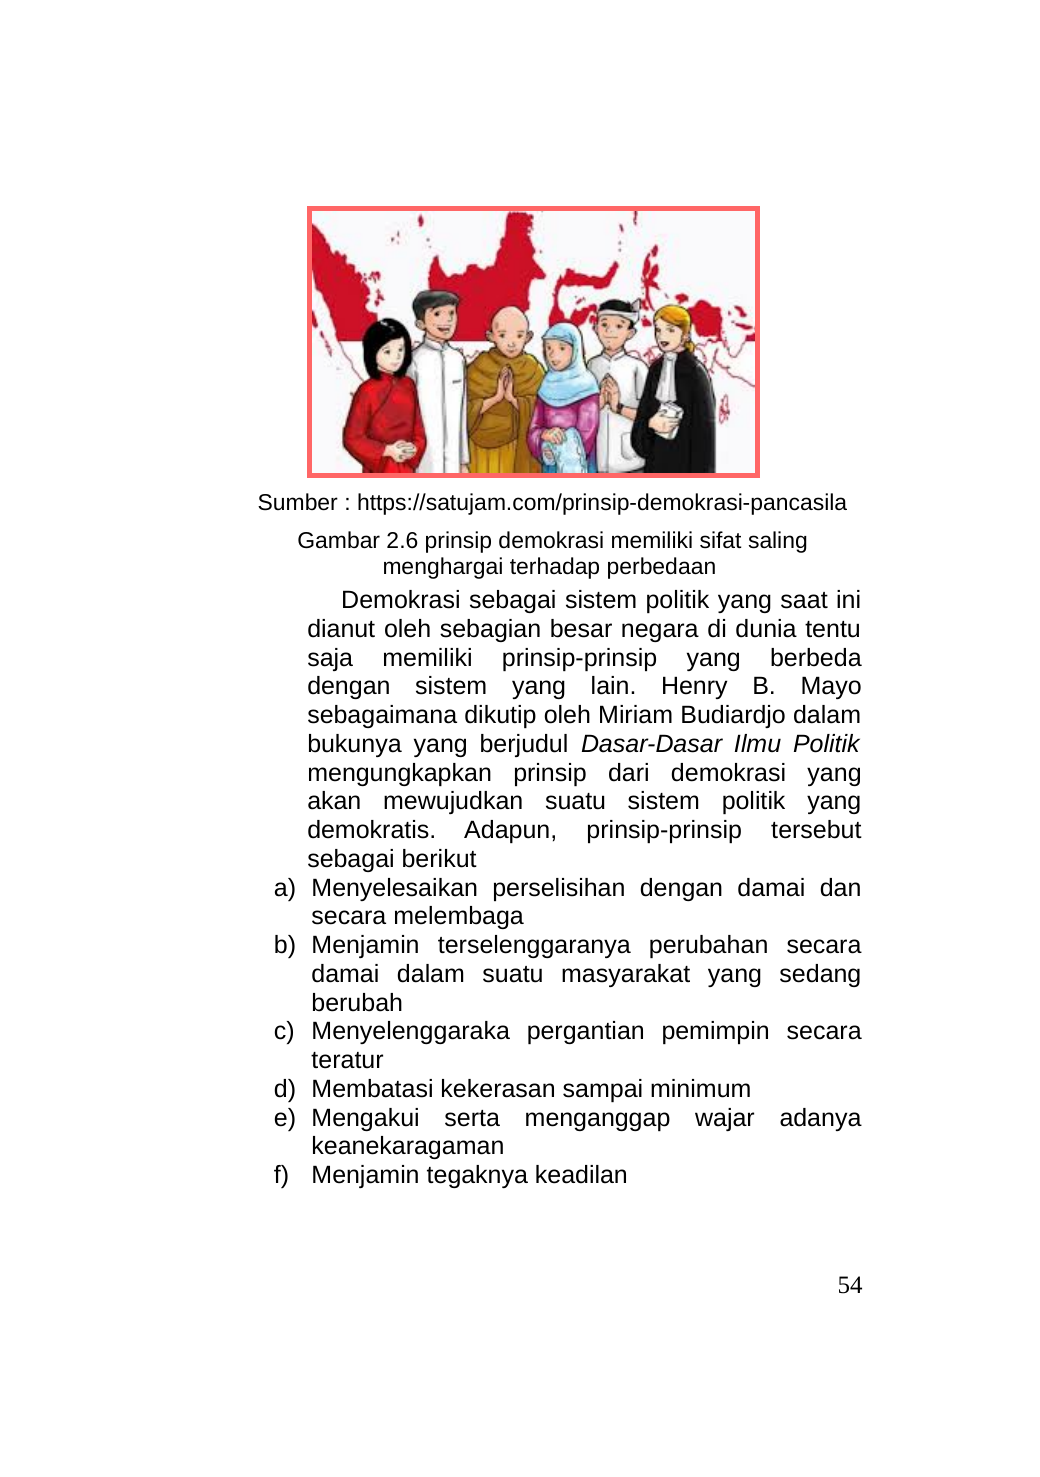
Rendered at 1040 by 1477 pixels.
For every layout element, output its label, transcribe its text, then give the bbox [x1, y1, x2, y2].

picture [312, 211, 755, 473]
list Menyelenggaraka pergantian pemimpin secara teratur [274, 1016, 862, 1074]
list Membatasi kekerasan sampai minimum [274, 1074, 862, 1103]
list Mengakui serta menganggap wajar adanya keanekaragaman [274, 1103, 862, 1160]
list Menyelesaikan perselisihan dengan damai dan secara melembaga [274, 873, 862, 930]
text Demokrasi sebagai sistem politik yang saat ini dianut oleh sebagian besar negara di dunia tentu saja memiliki prinsip-prinsip yang berbeda dengan sistem yang lain. Henry B. Mayo sebagaimana dikutip oleh Miriam Budiardjo dalam bukunya yang berjudul Dasar-Dasar Ilmu Politik mengungkapkan prinsip dari demokrasi yang akan mewujudkan suatu sistem politik yang demokratis. Adapun, prinsip-prinsip tersebut sebagai berikut [307, 585, 862, 873]
list Menjamin tegaknya keadilan [274, 1160, 862, 1189]
list Menjamin terselenggaranya perubahan secara damai dalam suatu masyarakat yang sedang berubah [274, 930, 862, 1016]
table_header Sumber : https://satujam.com/prinsip-demokrasi-pancasila [236, 483, 862, 521]
table_cell Gambar 2.6 prinsip demokrasi memiliki sifat saling menghargai terhadap perbedaan [236, 521, 862, 585]
